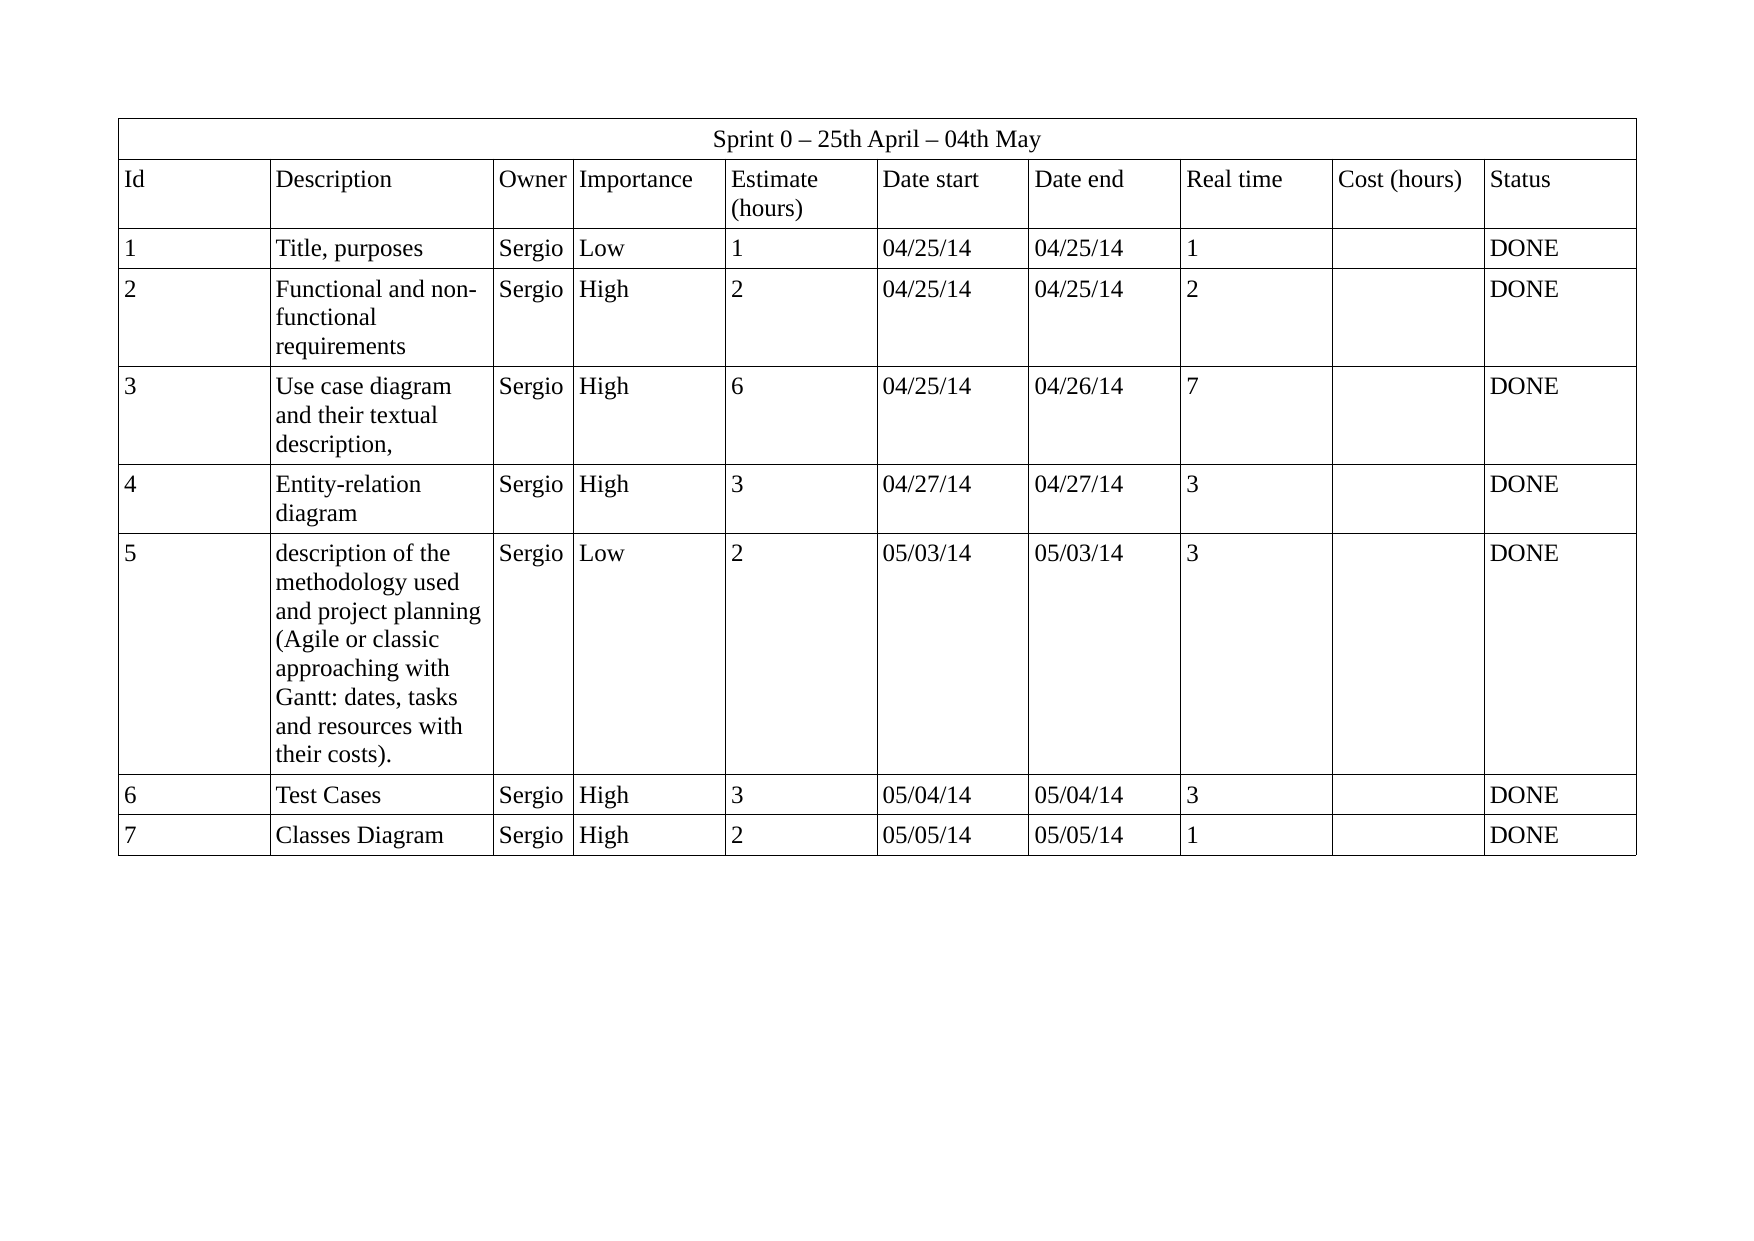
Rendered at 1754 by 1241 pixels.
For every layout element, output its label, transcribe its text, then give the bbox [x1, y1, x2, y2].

table_cell 25/04/14 [878, 367, 1028, 463]
table_cell 05/05/14 [1029, 815, 1180, 855]
table_cell 05/05/14 [878, 815, 1028, 855]
table_cell DONE [1485, 229, 1636, 268]
table_cell 1 [1181, 815, 1332, 855]
table_cell Description [271, 160, 493, 227]
table_cell 26/04/14 [1029, 367, 1180, 463]
table_cell DONE [1485, 465, 1636, 532]
table_cell Low [574, 229, 725, 268]
table_cell [1333, 775, 1484, 814]
table_cell [1333, 229, 1484, 268]
table_cell 03/05/14 [1029, 534, 1180, 774]
table_cell 27/04/14 [878, 465, 1028, 532]
table_cell 2 [1181, 269, 1332, 366]
table_cell 7 [1181, 367, 1332, 463]
table_cell 25/04/14 [1029, 229, 1180, 268]
table_cell Owner [494, 160, 573, 227]
table_cell 27/04/14 [1029, 465, 1180, 532]
table_cell 1 [119, 229, 270, 268]
table_cell High [574, 815, 725, 855]
table_cell Sergio [494, 269, 573, 366]
table_cell Real time [1181, 160, 1332, 227]
table_header Sprint 0 – 25th April – 04th May [119, 119, 1636, 158]
table_cell Id [119, 160, 270, 227]
table_cell Sergio [494, 367, 573, 463]
table_cell Use case diagram and their textual description, [271, 367, 493, 463]
table_cell DONE [1485, 815, 1636, 855]
table_cell 25/04/14 [878, 269, 1028, 366]
table_cell Functional and non-functional requirements [271, 269, 493, 366]
table_cell 5 [119, 534, 270, 774]
table_cell 3 [726, 775, 877, 814]
table_cell Importance [574, 160, 725, 227]
table_cell [1333, 367, 1484, 463]
table_cell 3 [726, 465, 877, 532]
table_cell 04/05/14 [878, 775, 1028, 814]
table_cell Sergio [494, 534, 573, 774]
table_cell 7 [119, 815, 270, 855]
table_cell Sergio [494, 229, 573, 268]
table_cell DONE [1485, 775, 1636, 814]
table_cell Date end [1029, 160, 1180, 227]
table_cell Sergio [494, 815, 573, 855]
table_cell Cost (hours) [1333, 160, 1484, 227]
table_cell DONE [1485, 269, 1636, 366]
table_cell DONE [1485, 367, 1636, 463]
table_cell 1 [726, 229, 877, 268]
table_cell 3 [119, 367, 270, 463]
table_cell 03/05/14 [878, 534, 1028, 774]
table_cell 1 [1181, 229, 1332, 268]
table_cell 2 [726, 534, 877, 774]
table_cell 4 [119, 465, 270, 532]
table_cell High [574, 367, 725, 463]
table_cell High [574, 269, 725, 366]
table_cell 25/04/14 [1029, 269, 1180, 366]
table_cell Date start [878, 160, 1028, 227]
table_cell DONE [1485, 534, 1636, 774]
table_cell Sergio [494, 465, 573, 532]
table_cell High [574, 465, 725, 532]
table_cell Sergio [494, 775, 573, 814]
table_cell 6 [119, 775, 270, 814]
table_cell 2 [119, 269, 270, 366]
table_cell Classes Diagram [271, 815, 493, 855]
table_cell description of the methodology used and project planning (Agile or classic approaching with Gantt: dates, tasks and resources with their costs). [271, 534, 493, 774]
table_cell 2 [726, 269, 877, 366]
table_cell Entity-relation diagram [271, 465, 493, 532]
table_cell [1333, 465, 1484, 532]
table_cell Low [574, 534, 725, 774]
table_cell 3 [1181, 534, 1332, 774]
table_cell Estimate (hours) [726, 160, 877, 227]
table_cell [1333, 269, 1484, 366]
table_cell 6 [726, 367, 877, 463]
table_cell [1333, 534, 1484, 774]
table_cell [1333, 815, 1484, 855]
table_cell 3 [1181, 775, 1332, 814]
table_cell Test Cases [271, 775, 493, 814]
table_cell High [574, 775, 725, 814]
table_cell 3 [1181, 465, 1332, 532]
table_cell Title, purposes [271, 229, 493, 268]
table_cell 04/05/14 [1029, 775, 1180, 814]
table_cell 2 [726, 815, 877, 855]
table_cell 25/04/14 [878, 229, 1028, 268]
table_cell Status [1485, 160, 1636, 227]
